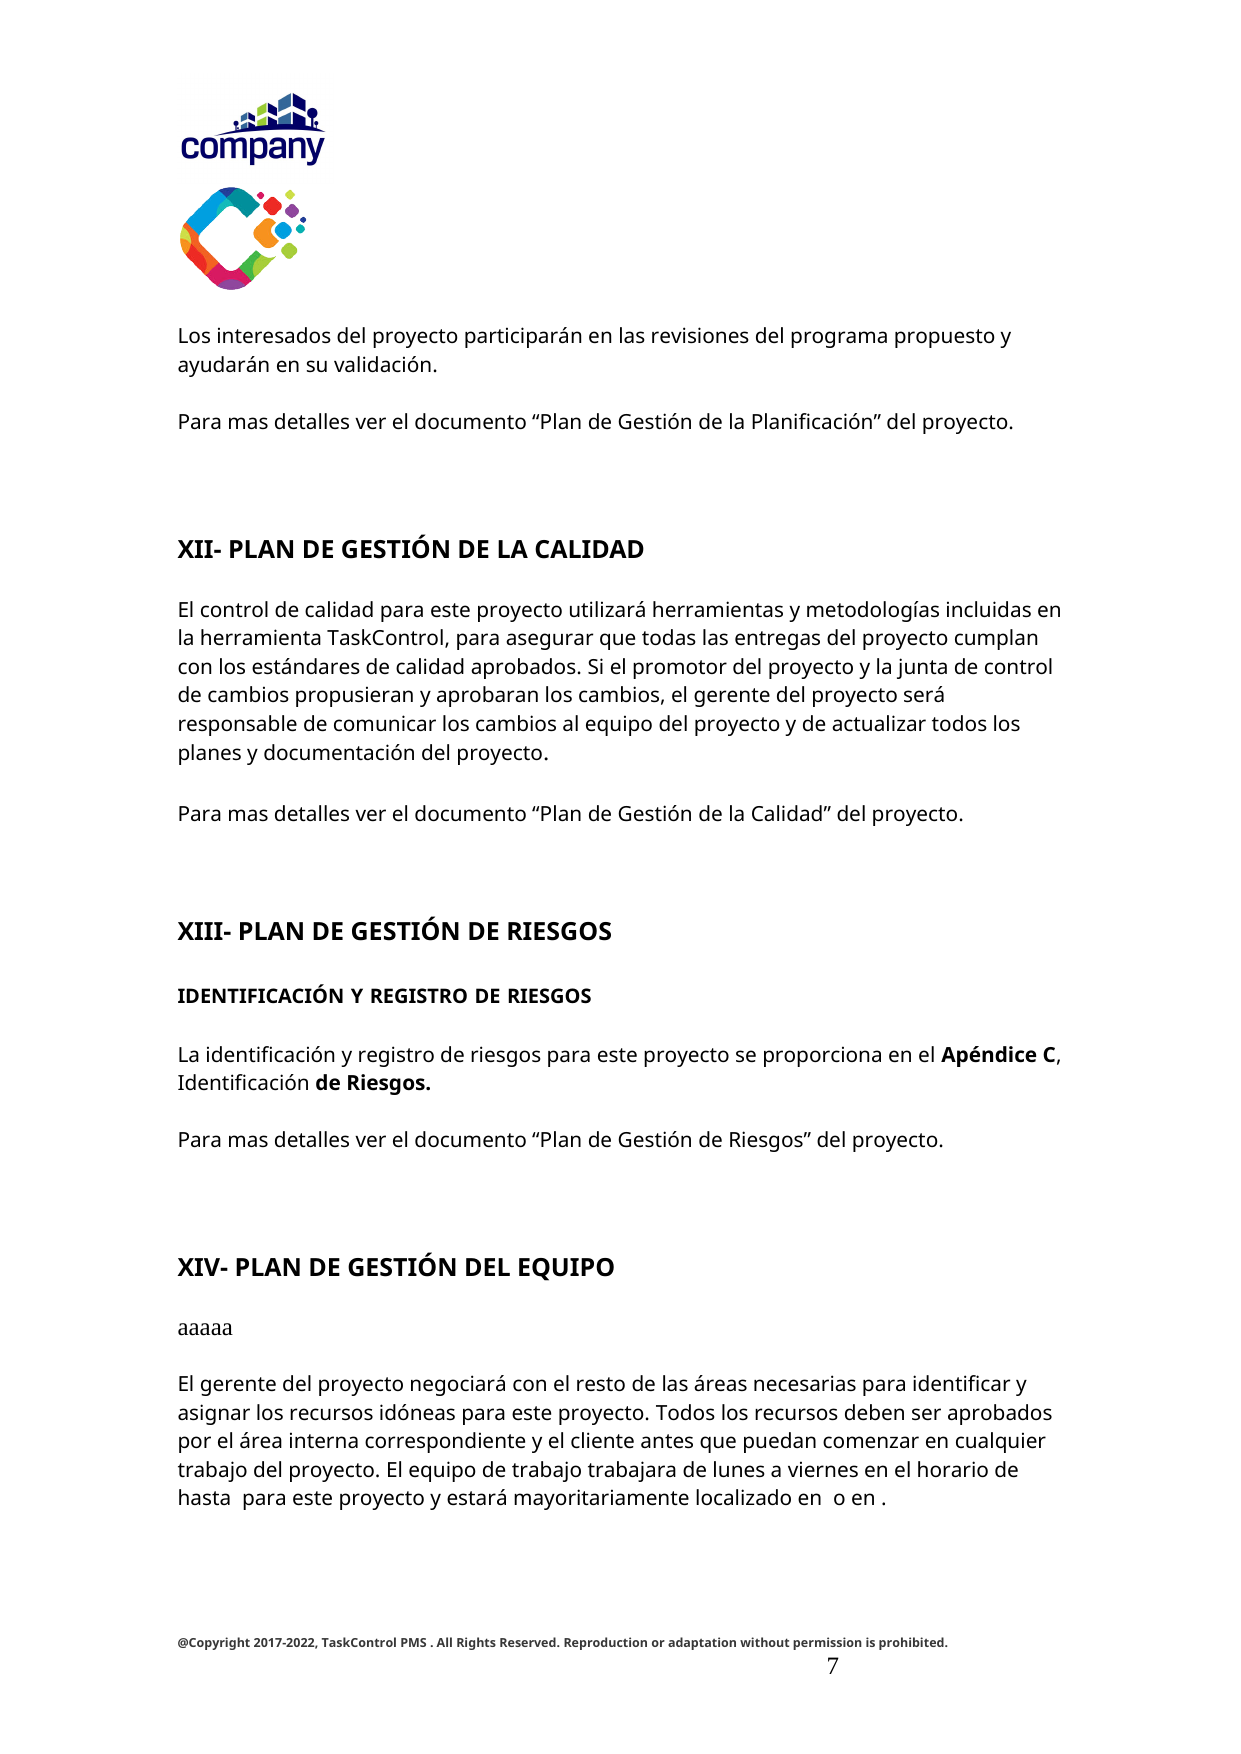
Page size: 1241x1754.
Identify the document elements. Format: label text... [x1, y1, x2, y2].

subtitle XII- PLAN DE GESTIÓN DE LA CALIDAD [177, 532, 1063, 566]
picture [177, 73, 334, 293]
subtitle XIII- PLAN DE GESTIÓN DE RIESGOS [177, 914, 1063, 948]
subtitle identificación y registro de riesgos [177, 977, 1063, 1011]
text El gerente del proyecto negociará con el resto de las áreas necesarias para identificar y asignar los recursos idóneas para este proyecto. Todos los recursos deben ser aprobados por el área interna correspondiente y el cliente antes que puedan comenzar en cualquier trabajo del proyecto. El equipo de trabajo trabajara de lunes a viernes en el horario de hasta para este proyecto y estará mayoritariamente localizado en o en . [177, 1369, 1063, 1512]
text El control de calidad para este proyecto utilizará herramientas y metodologías incluidas en la herramienta TaskControl, para asegurar que todas las entregas del proyecto cumplan con los estándares de calidad aprobados. Si el promotor del proyecto y la junta de control de cambios propusieran y aprobaran los cambios, el gerente del proyecto será responsable de comunicar los cambios al equipo del proyecto y de actualizar todos los planes y documentación del proyecto. [177, 595, 1063, 767]
text La identificación y registro de riesgos para este proyecto se proporciona en el Apéndice C, Identificación de Riesgos. [177, 1040, 1063, 1097]
subtitle XIV- PLAN DE GESTIÓN DEL EQUIPO [177, 1249, 1063, 1283]
text Los interesados ​​del proyecto participarán en las revisiones del programa propuesto y ayudarán en su validación. [177, 321, 1063, 378]
text aaaaa [177, 1312, 1063, 1341]
text Para mas detalles ver el documento “Plan de Gestión de la Planificación” del proyecto. [177, 407, 1063, 532]
text Para mas detalles ver el documento “Plan de Gestión de Riesgos” del proyecto. [177, 1097, 1063, 1153]
text Para mas detalles ver el documento “Plan de Gestión de la Calidad” del proyecto. [177, 799, 1058, 857]
